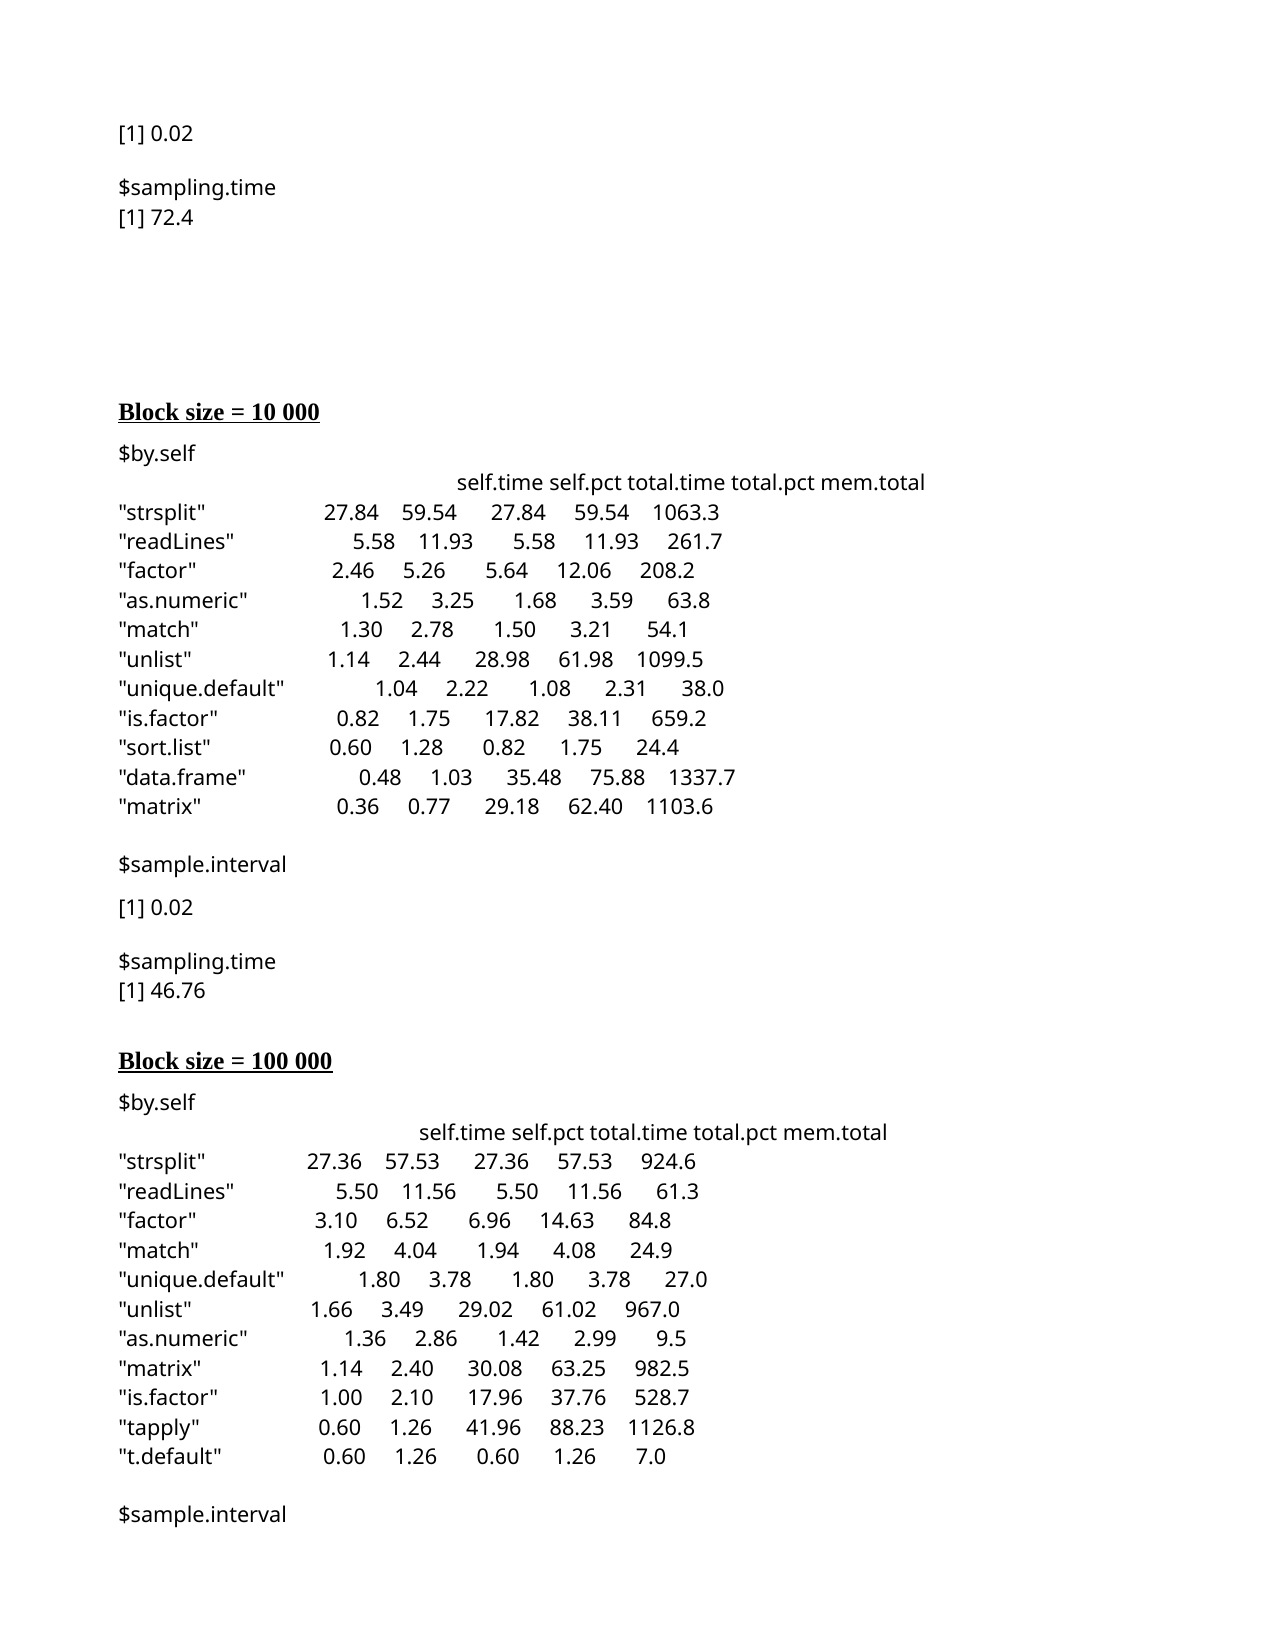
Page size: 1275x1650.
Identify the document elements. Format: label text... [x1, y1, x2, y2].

text $by.self [118, 1088, 1157, 1117]
text "strsplit" 27.36 57.53 27.36 57.53 924.6 [118, 1147, 1157, 1176]
text $by.self [118, 438, 1157, 467]
text "as.numeric" 1.52 3.25 1.68 3.59 63.8 [118, 585, 1157, 615]
text "factor" 3.10 6.52 6.96 14.63 84.8 [118, 1206, 1157, 1235]
text "tapply" 0.60 1.26 41.96 88.23 1126.8 [118, 1412, 1157, 1441]
text "unlist" 1.66 3.49 29.02 61.02 967.0 [118, 1294, 1157, 1323]
text self.time self.pct total.time total.pct mem.total [118, 1117, 1157, 1147]
text $sample.interval [118, 1471, 1157, 1529]
text self.time self.pct total.time total.pct mem.total [118, 467, 1157, 497]
text "match" 1.30 2.78 1.50 3.21 54.1 [118, 615, 1157, 644]
text "readLines" 5.50 11.56 5.50 11.56 61.3 [118, 1176, 1157, 1206]
text "strsplit" 27.84 59.54 27.84 59.54 1063.3 [118, 497, 1157, 526]
text "as.numeric" 1.36 2.86 1.42 2.99 9.5 [118, 1323, 1157, 1353]
text "sort.list" 0.60 1.28 0.82 1.75 24.4 [118, 733, 1157, 762]
text "is.factor" 0.82 1.75 17.82 38.11 659.2 [118, 703, 1157, 733]
text "factor" 2.46 5.26 5.64 12.06 208.2 [118, 556, 1157, 585]
text "matrix" 1.14 2.40 30.08 63.25 982.5 [118, 1353, 1157, 1382]
text "unique.default" 1.04 2.22 1.08 2.31 38.0 [118, 674, 1157, 703]
text [1] 72.4 [118, 202, 1157, 232]
text "data.frame" 0.48 1.03 35.48 75.88 1337.7 [118, 762, 1157, 792]
text "match" 1.92 4.04 1.94 4.08 24.9 [118, 1235, 1157, 1264]
text $sampling.time [118, 173, 1157, 202]
text [1] 46.76 [118, 976, 1157, 1005]
text [1] 0.02 [118, 892, 1157, 921]
text "t.default" 0.60 1.26 0.60 1.26 7.0 [118, 1441, 1157, 1471]
text Block size = 100 000 [118, 1046, 1157, 1075]
text [1] 0.02 [118, 118, 1157, 148]
text "is.factor" 1.00 2.10 17.96 37.76 528.7 [118, 1382, 1157, 1412]
text "matrix" 0.36 0.77 29.18 62.40 1103.6 [118, 792, 1157, 821]
text "unlist" 1.14 2.44 28.98 61.98 1099.5 [118, 644, 1157, 674]
text "unique.default" 1.80 3.78 1.80 3.78 27.0 [118, 1264, 1157, 1294]
text $sample.interval [118, 821, 1157, 879]
text Block size = 10 000 [118, 397, 1157, 425]
text "readLines" 5.58 11.93 5.58 11.93 261.7 [118, 526, 1157, 556]
text $sampling.time [118, 946, 1157, 976]
